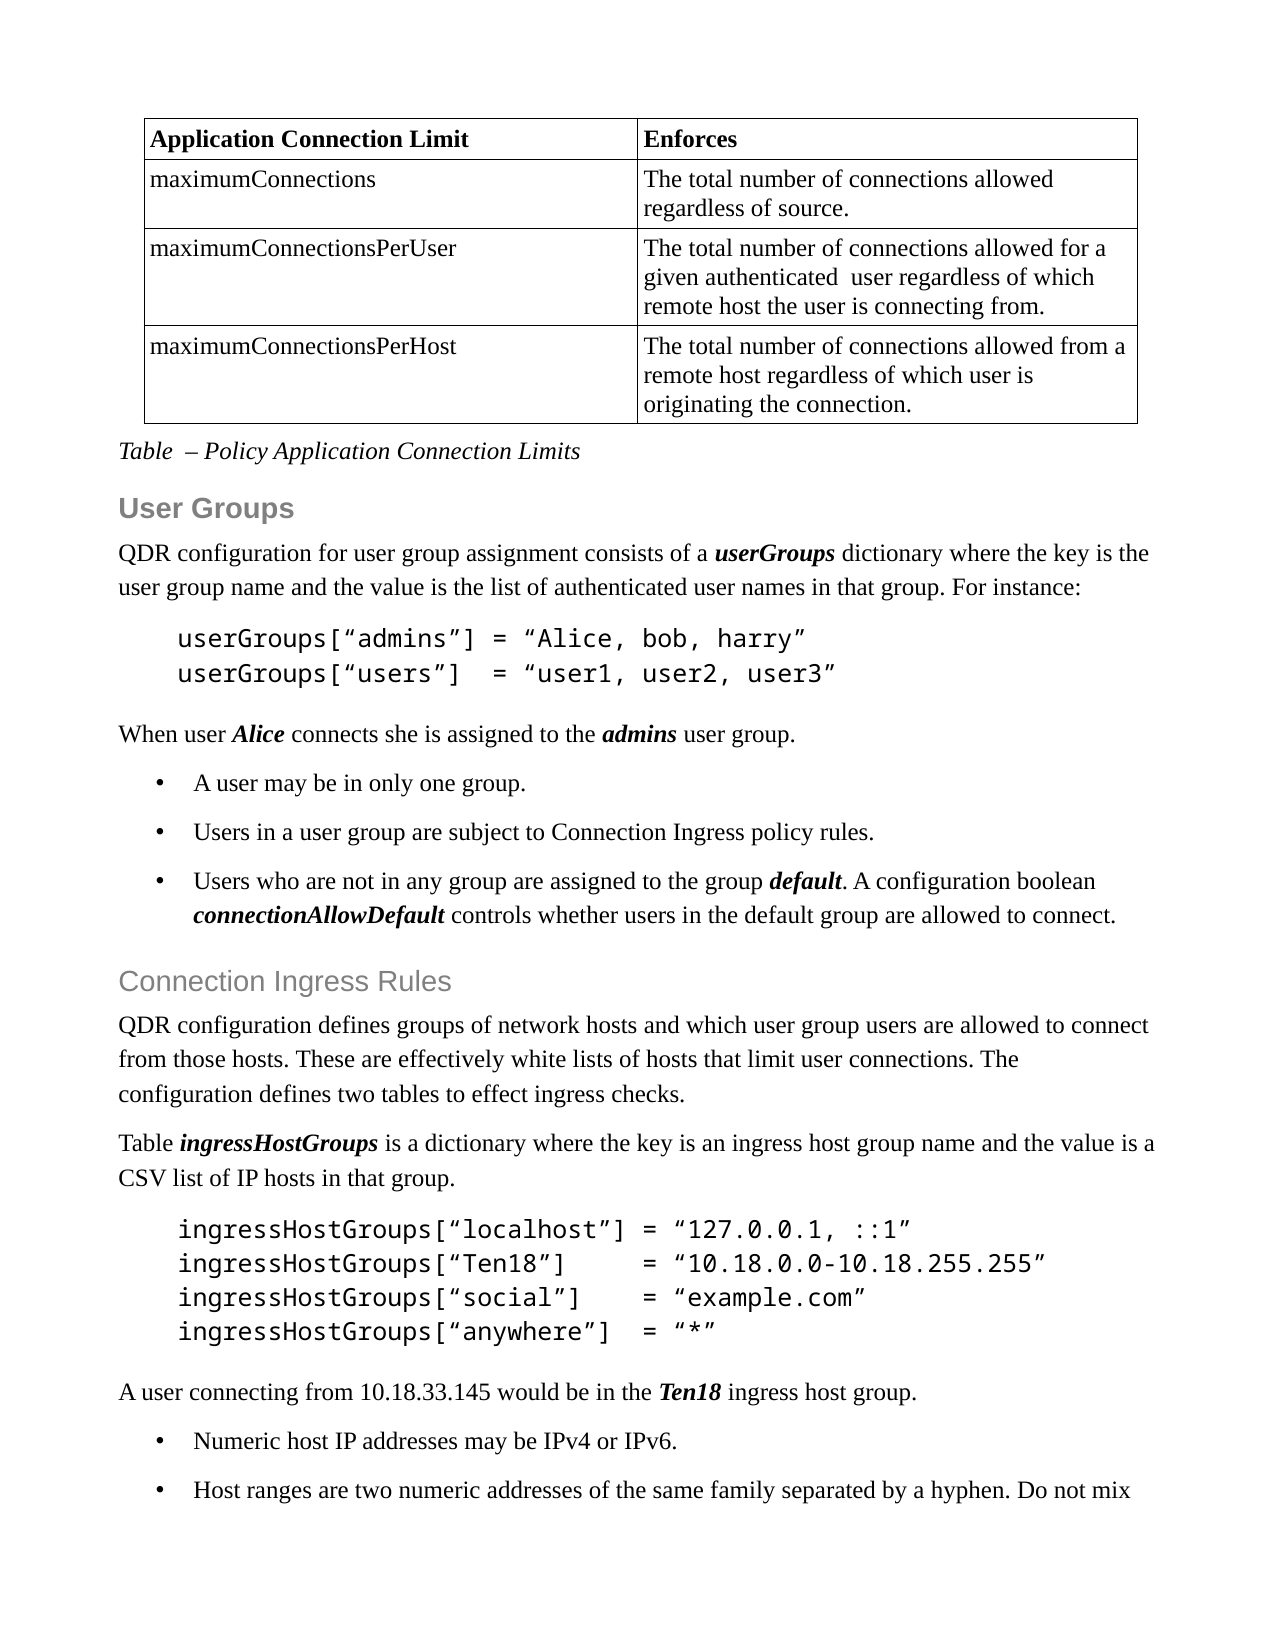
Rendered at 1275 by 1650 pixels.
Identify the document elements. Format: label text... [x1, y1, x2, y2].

table_header Application Connection Limit [145, 119, 637, 158]
text userGroups[“admins”] = “Alice, bob, harry” userGroups[“users”] = “user1, user2, user3” [177, 621, 1098, 689]
text QDR configuration for user group assignment consists of a userGroups dictionary where the key is the user group name and the value is the list of authenticated user names in that group. For instance: [118, 538, 1157, 601]
text ingressHostGroups[“localhost”] = “127.0.0.1, ::1” ingressHostGroups[“Ten18”] = “10.18.0.0-10.18.255.255” ingressHostGroups[“social”] = “example.com” ingressHostGroups[“anywhere”] = “*” [177, 1212, 1098, 1348]
list Host ranges are two numeric addresses of the same family separated by a hyphen. Do not mix [156, 1476, 1157, 1504]
table_header Enforces [638, 119, 1137, 158]
subtitle Connection Ingress Rules [118, 964, 1157, 998]
subtitle User Groups [118, 492, 1157, 525]
list A user may be in only one group. [156, 768, 1157, 797]
table_cell The total number of connections allowed for a given authenticated user regardless of which remote host the user is connecting from. [638, 229, 1137, 325]
text When user Alice connects she is assigned to the admins user group. [118, 719, 1157, 747]
table_cell The total number of connections allowed regardless of source. [638, 160, 1137, 227]
text A user connecting from 10.18.33.145 would be in the Ten18 ingress host group. [118, 1377, 1157, 1406]
table_cell maximumConnectionsPerUser [145, 229, 637, 325]
list Numeric host IP addresses may be IPv4 or IPv6. [156, 1426, 1157, 1455]
text Table – Policy Application Connection Limits [118, 436, 1157, 464]
table_cell maximumConnectionsPerHost [145, 326, 637, 423]
text Table ingressHostGroups is a dictionary where the key is an ingress host group name and the value is a CSV list of IP hosts in that group. [118, 1128, 1157, 1191]
table_cell The total number of connections allowed from a remote host regardless of which user is originating the connection. [638, 326, 1137, 423]
text QDR configuration defines groups of network hosts and which user group users are allowed to connect from those hosts. These are effectively white lists of hosts that limit user connections. The configuration defines two tables to effect ingress checks. [118, 1010, 1157, 1108]
list Users who are not in any group are assigned to the group default. A configuration boolean connectionAllowDefault controls whether users in the default group are allowed to connect. [156, 866, 1157, 929]
list Users in a user group are subject to Connection Ingress policy rules. [156, 817, 1157, 846]
table_cell maximumConnections [145, 160, 637, 227]
